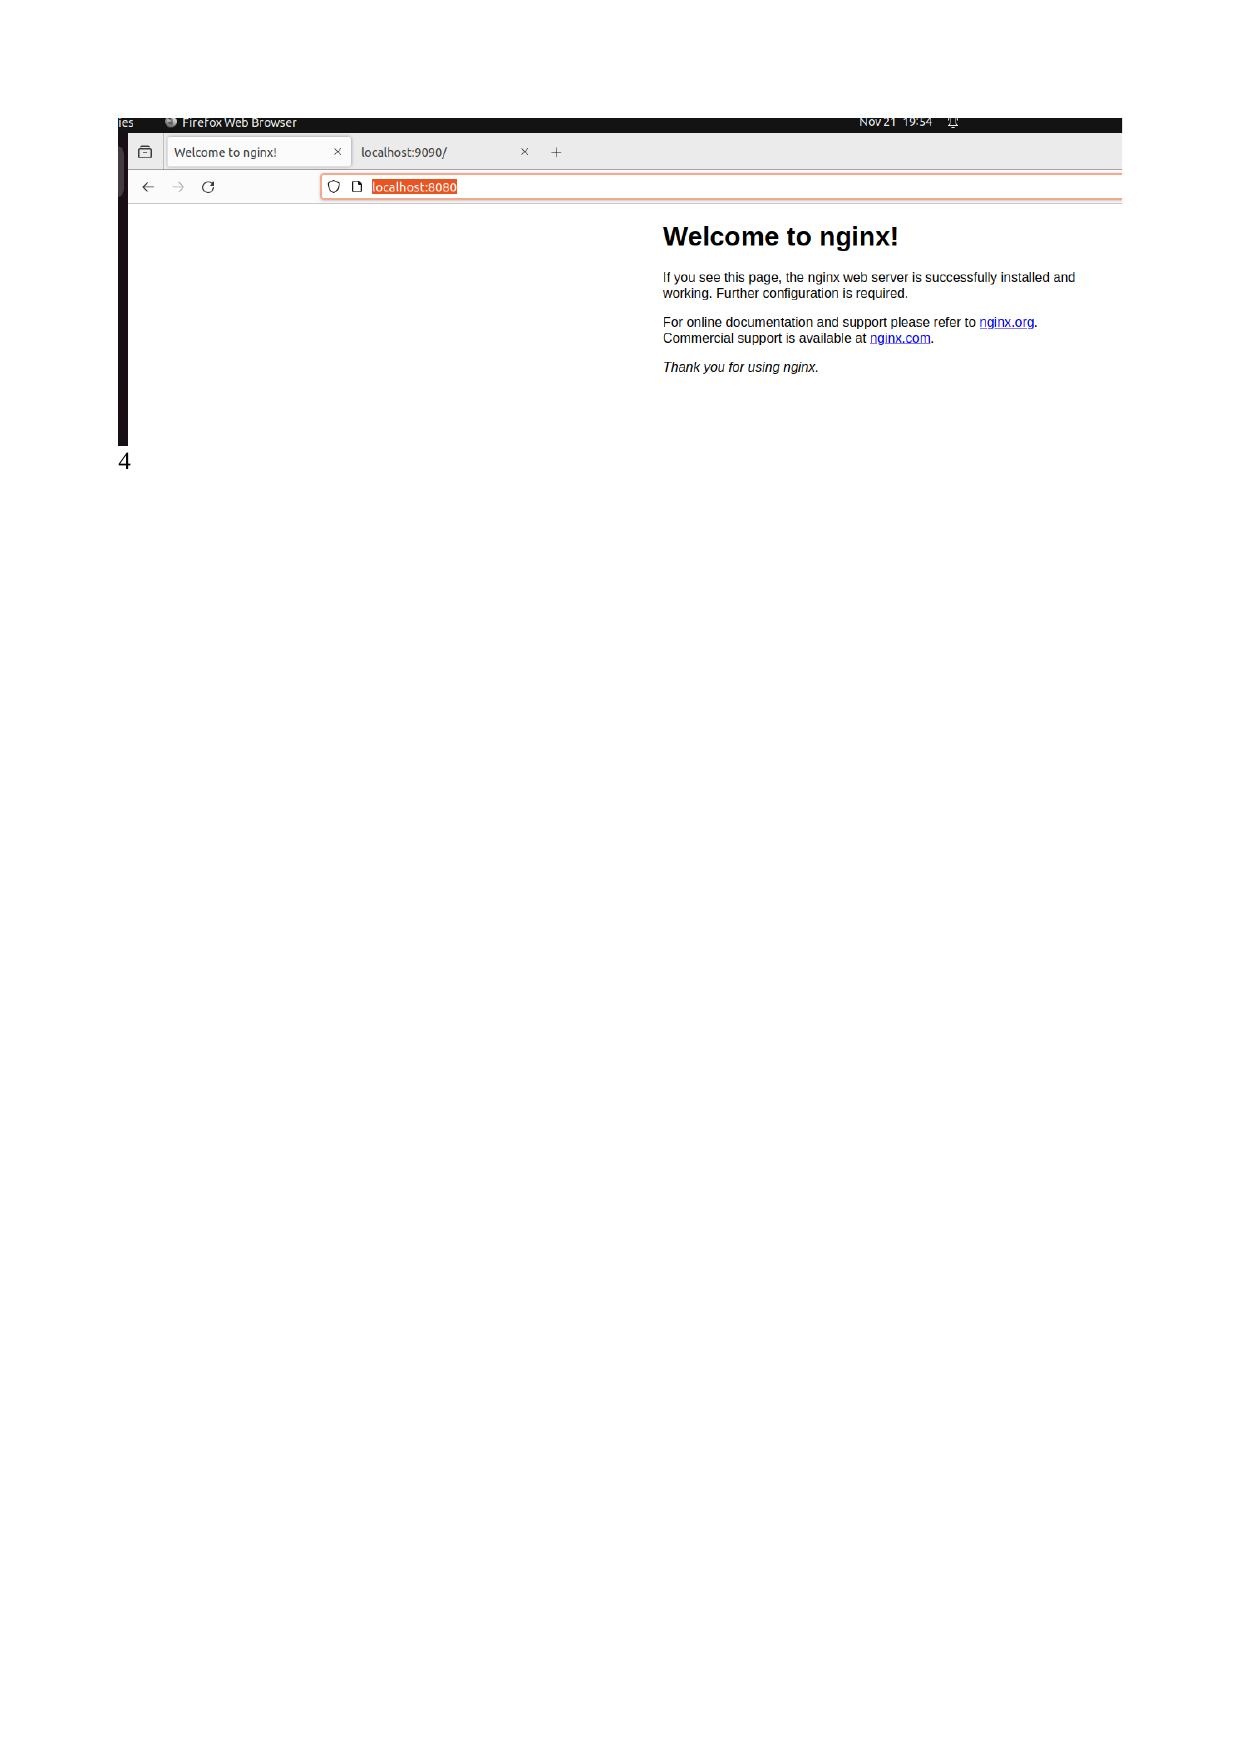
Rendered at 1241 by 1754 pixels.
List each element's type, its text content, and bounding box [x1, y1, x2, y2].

text 4 [118, 446, 1122, 475]
picture [118, 118, 1123, 446]
